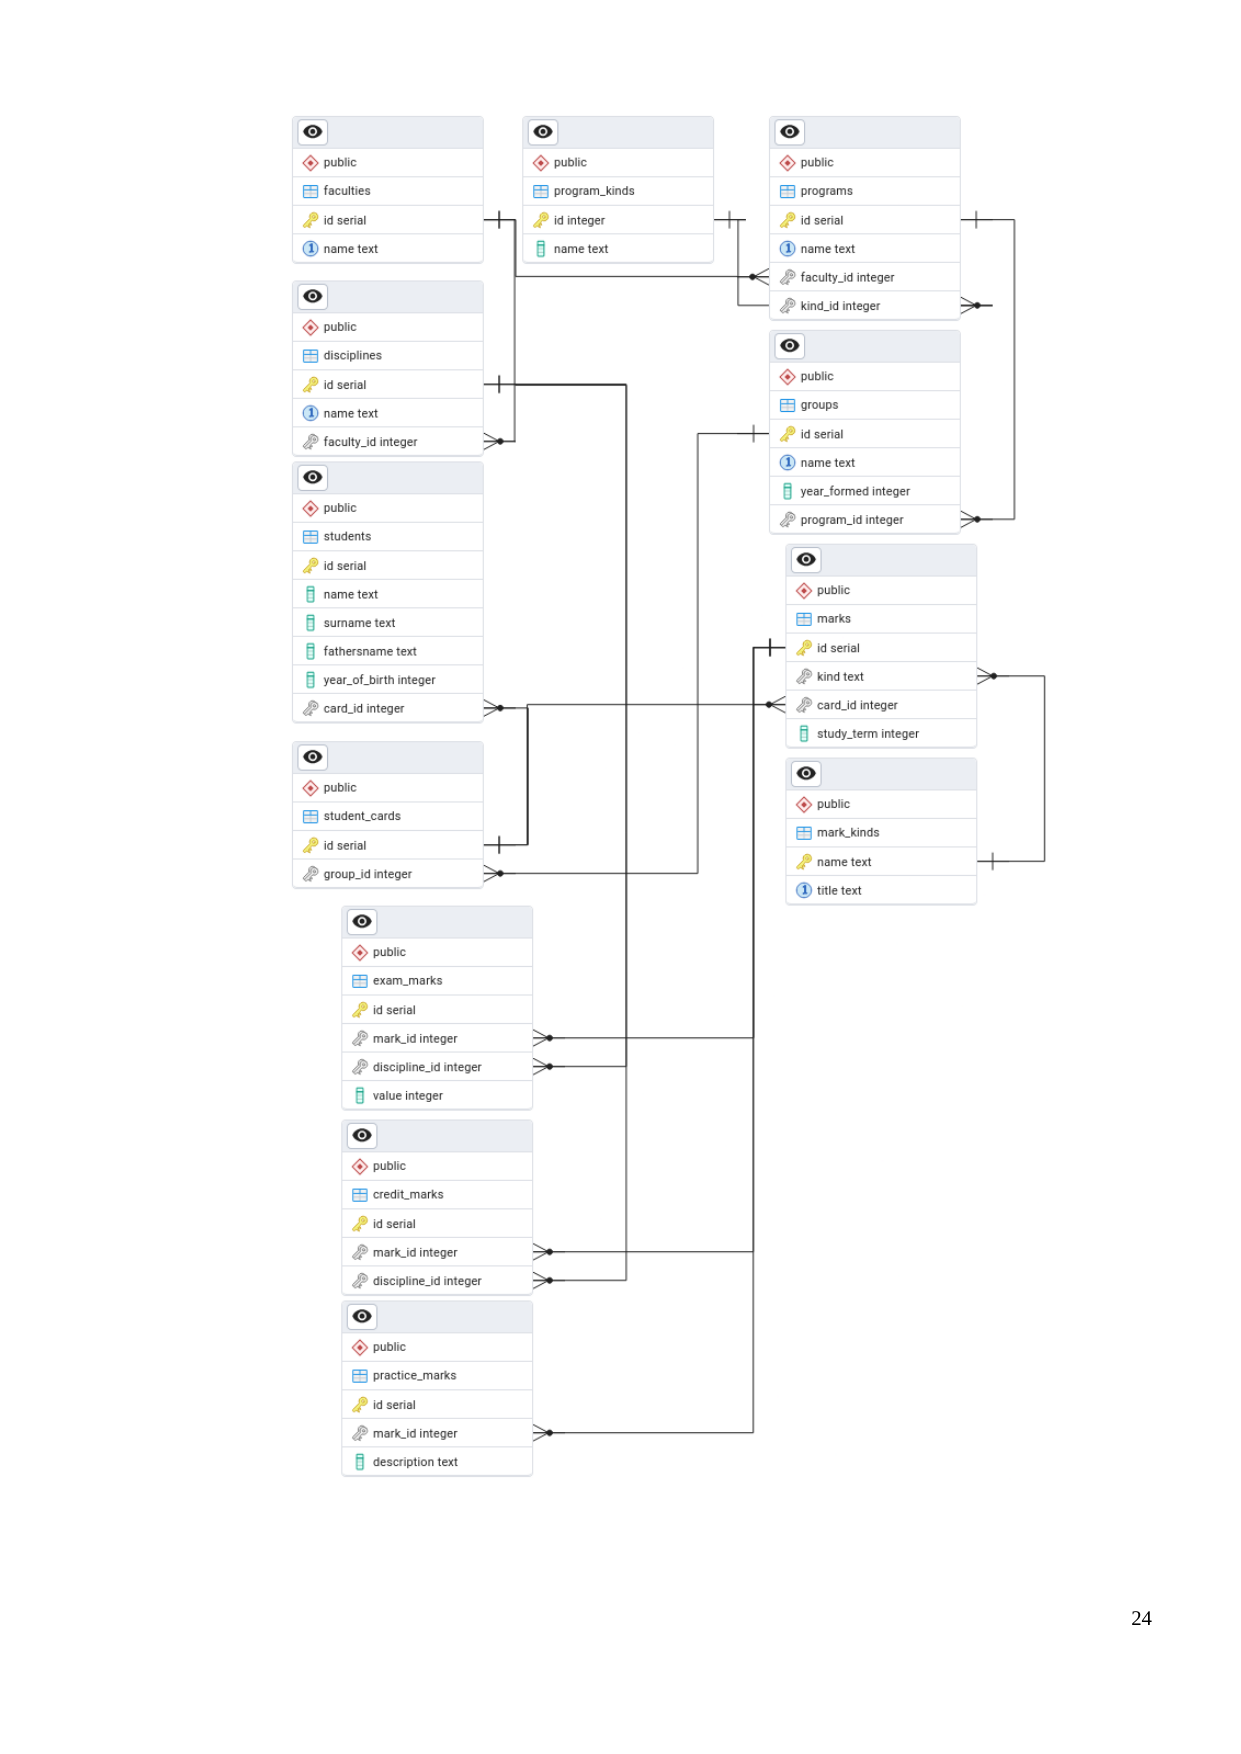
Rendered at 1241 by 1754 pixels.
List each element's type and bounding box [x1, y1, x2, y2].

picture [281, 105, 1064, 1510]
